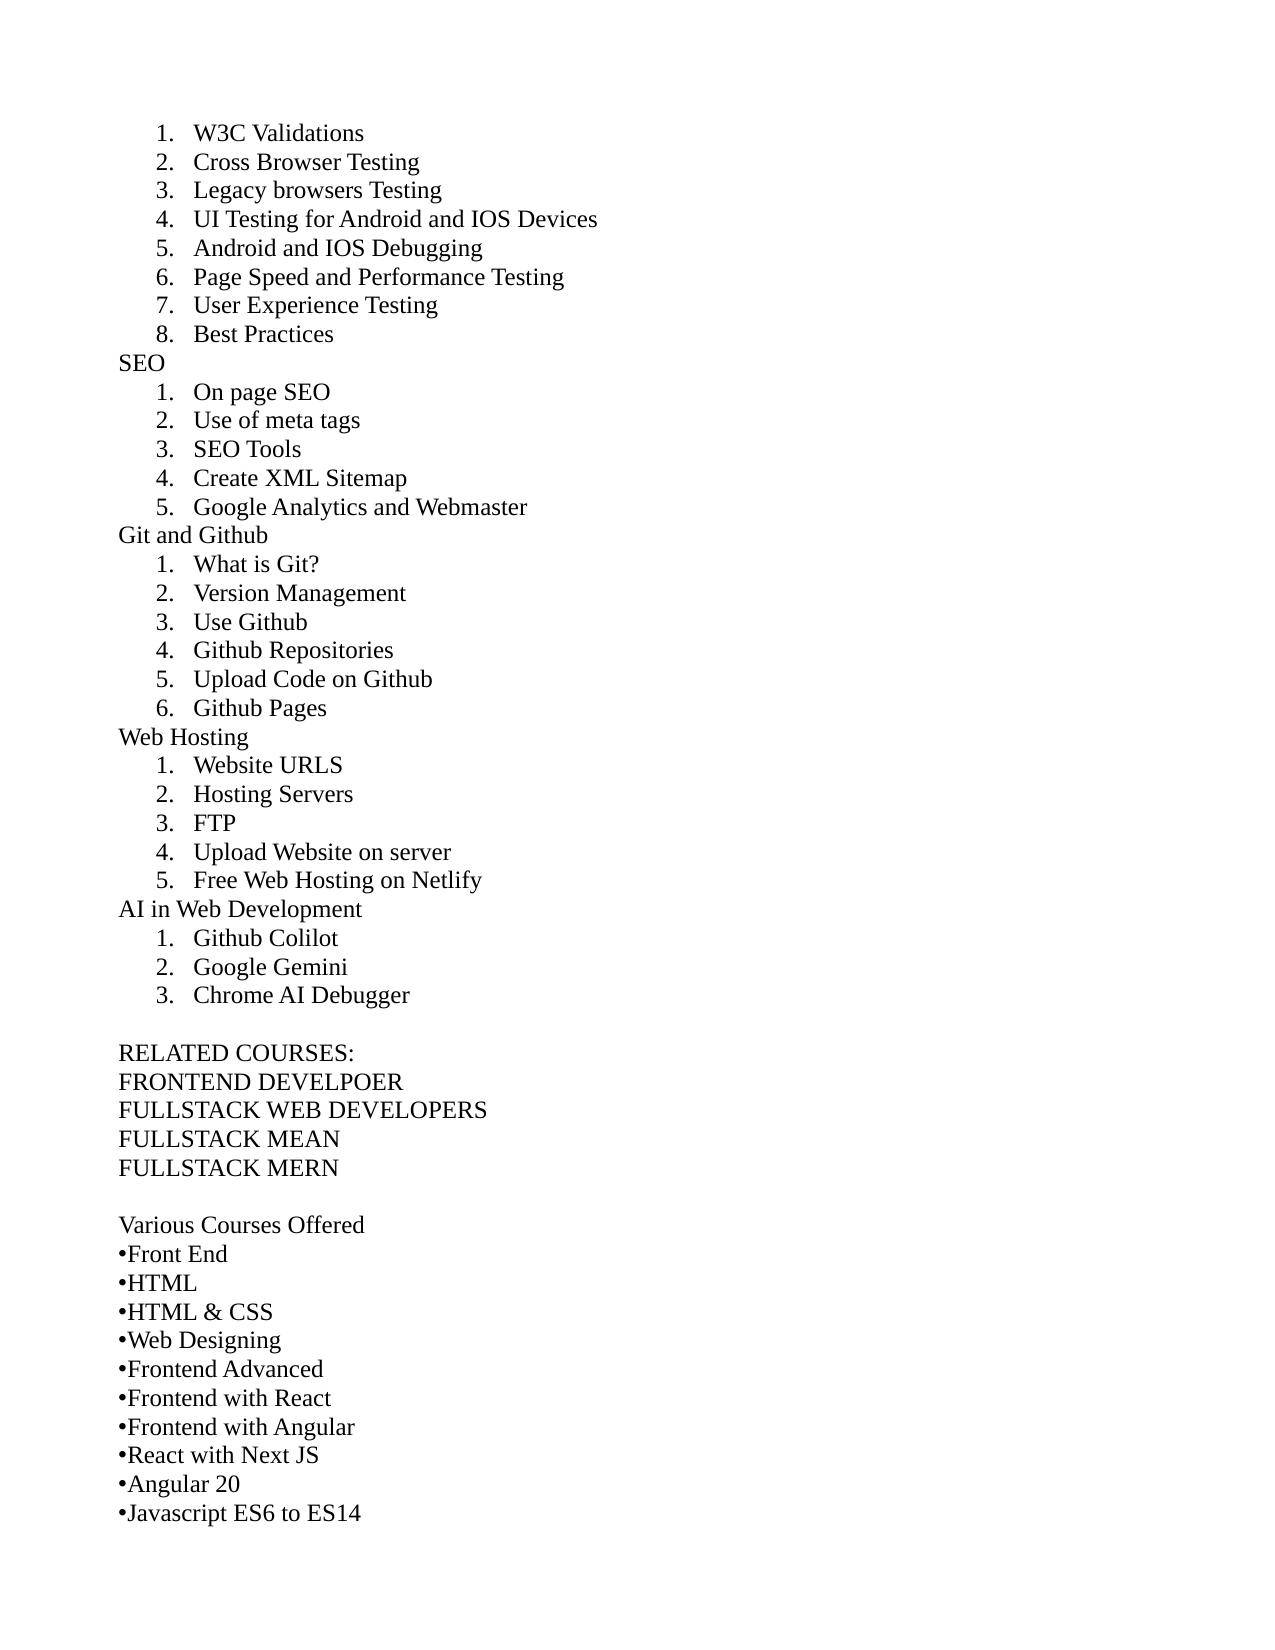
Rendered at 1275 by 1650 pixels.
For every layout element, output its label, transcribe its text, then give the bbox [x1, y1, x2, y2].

list Web Designing [118, 1326, 1157, 1354]
list Website URLS [156, 751, 1157, 779]
text AI in Web Development [118, 894, 1157, 923]
list Github Colilot [156, 923, 1157, 952]
list UI Testing for Android and IOS Devices [156, 204, 1157, 233]
list Version Management [156, 578, 1157, 607]
list Github Repositories [156, 636, 1157, 664]
list Frontend Advanced [118, 1354, 1157, 1383]
list Chrome AI Debugger [156, 981, 1157, 1009]
list Frontend with React [118, 1383, 1157, 1412]
list Create XML Sitemap [156, 463, 1157, 492]
list HTML [118, 1268, 1157, 1297]
list Javascript ES6 to ES14 [118, 1498, 1157, 1527]
list Free Web Hosting on Netlify [156, 866, 1157, 894]
list HTML & CSS [118, 1297, 1157, 1326]
list What is Git? [156, 549, 1157, 578]
list User Experience Testing [156, 291, 1157, 319]
list W3C Validations [156, 118, 1157, 147]
text Git and Github [118, 521, 1157, 549]
list Google Gemini [156, 952, 1157, 981]
list Use Github [156, 607, 1157, 636]
list Best Practices [156, 319, 1157, 348]
list Angular 20 [118, 1469, 1157, 1498]
list On page SEO [156, 377, 1157, 406]
list Android and IOS Debugging [156, 233, 1157, 262]
list Upload Code on Github [156, 664, 1157, 693]
text FRONTEND DEVELPOER [118, 1067, 1157, 1096]
list FTP [156, 808, 1157, 837]
text SEO [118, 348, 1157, 377]
list Page Speed and Performance Testing [156, 262, 1157, 291]
list React with Next JS [118, 1441, 1157, 1469]
list SEO Tools [156, 434, 1157, 463]
list Github Pages [156, 693, 1157, 722]
list Front End [118, 1239, 1157, 1268]
list Google Analytics and Webmaster [156, 492, 1157, 521]
text Various Courses Offered [118, 1211, 1157, 1239]
text Web Hosting [118, 722, 1157, 751]
list Upload Website on server [156, 837, 1157, 866]
list Hosting Servers [156, 779, 1157, 808]
text FULLSTACK MERN [118, 1153, 1157, 1182]
text FULLSTACK MEAN [118, 1124, 1157, 1153]
list Use of meta tags [156, 406, 1157, 434]
text RELATED COURSES: [118, 1038, 1157, 1067]
list Frontend with Angular [118, 1412, 1157, 1441]
list Legacy browsers Testing [156, 176, 1157, 204]
text FULLSTACK WEB DEVELOPERS [118, 1096, 1157, 1124]
list Cross Browser Testing [156, 147, 1157, 176]
